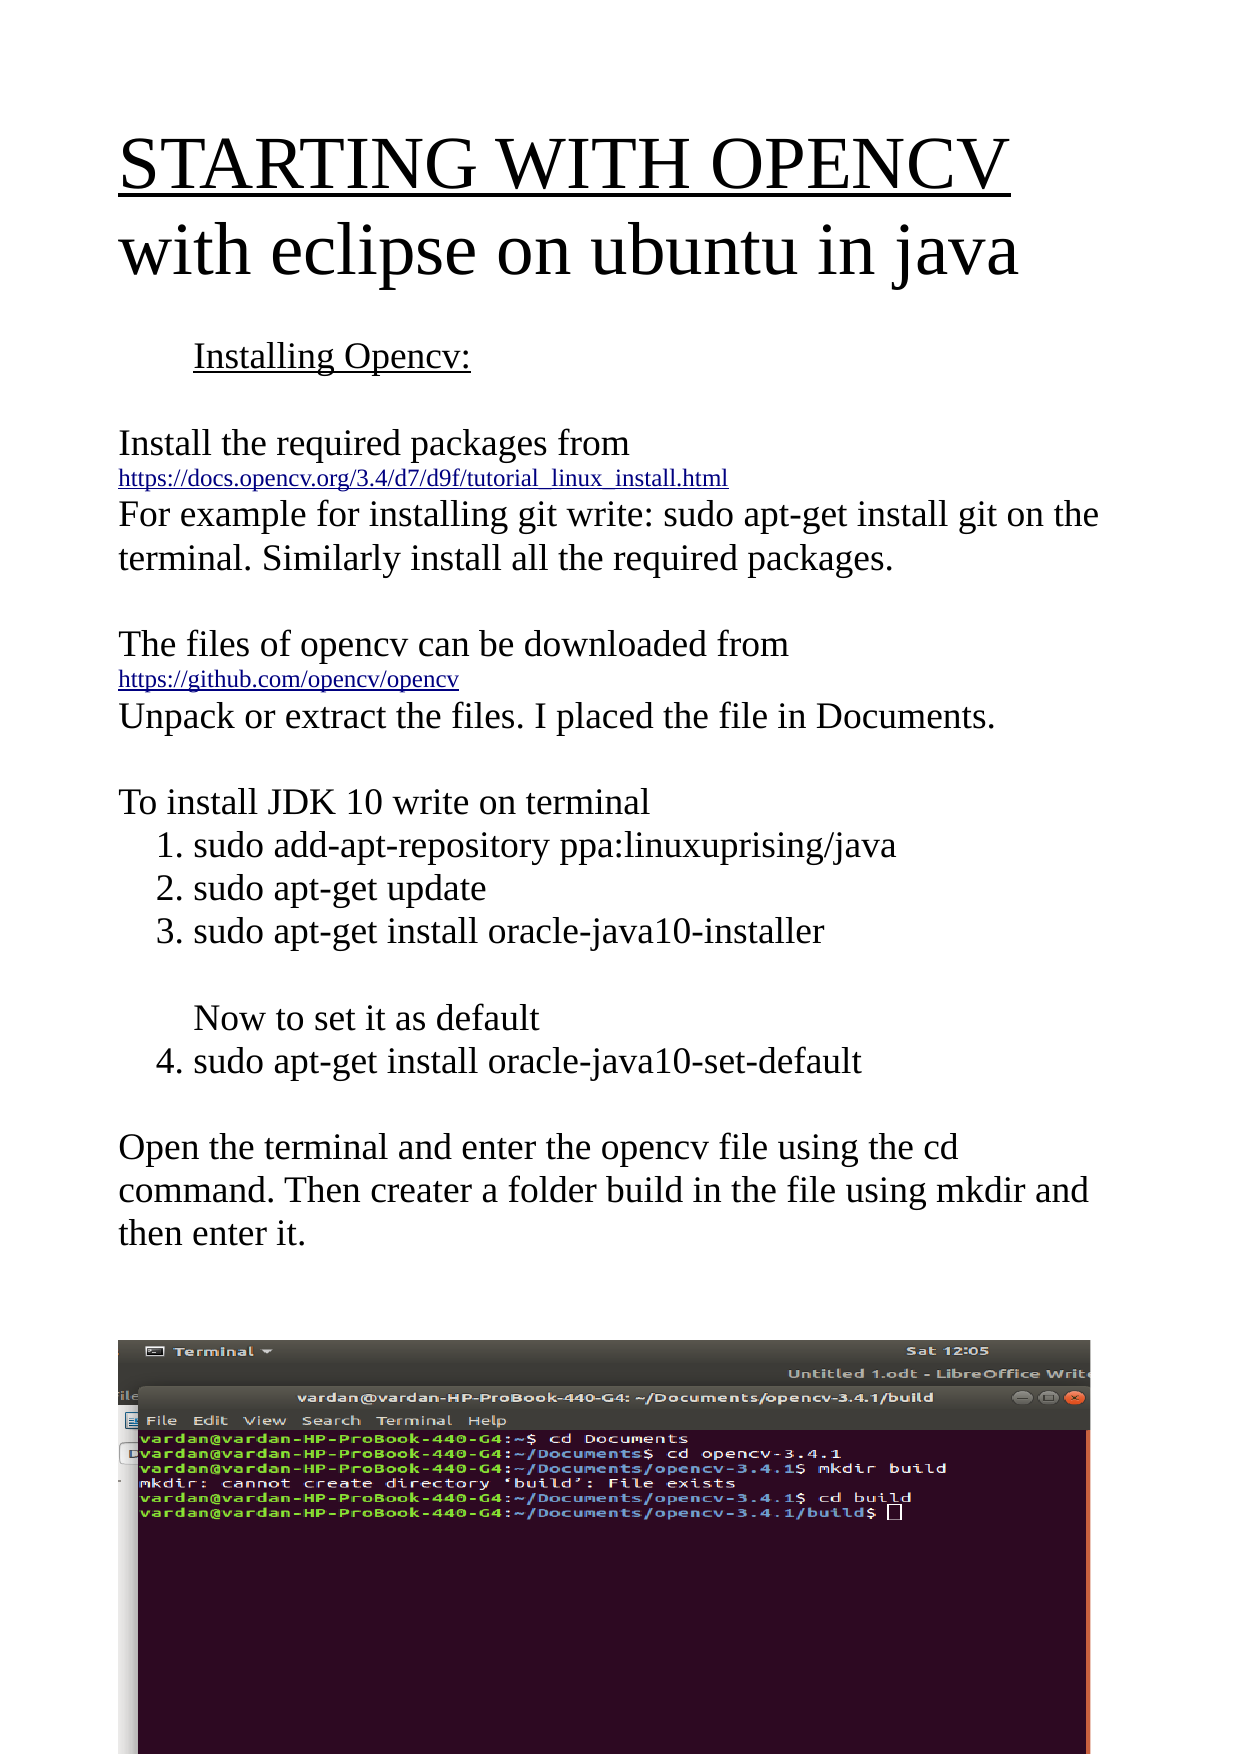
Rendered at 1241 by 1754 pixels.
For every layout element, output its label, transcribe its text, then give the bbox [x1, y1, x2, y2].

text To install JDK 10 write on terminal [118, 779, 1122, 822]
list Installing Opencv: [156, 334, 1122, 377]
text STARTING WITH OPENCV [118, 118, 1122, 204]
text Open the terminal and enter the opencv file using the cd command. Then creater a folder build in the file using mkdir and then enter it. [118, 1124, 1122, 1254]
picture [118, 1340, 842, 1754]
list sudo apt-get install oracle-java10-set-default [156, 1038, 1122, 1081]
list sudo apt-get update [156, 866, 1122, 909]
text Install the required packages from https://docs.opencv.org/3.4/d7/d9f/tutorial_linux_install.html [118, 420, 1122, 492]
text Unpack or extract the files. I placed the file in Documents. [118, 693, 1122, 736]
text The files of opencv can be downloaded from https://github.com/opencv/opencv [118, 621, 1122, 693]
list sudo add-apt-repository ppa:linuxuprising/java [156, 822, 1122, 866]
text with eclipse on ubuntu in java [118, 204, 1122, 291]
list sudo apt-get install oracle-java10-installer [156, 909, 1122, 952]
text For example for installing git write: sudo apt-get install git on the terminal. Similarly install all the required packages. [118, 492, 1122, 578]
list Now to set it as default [156, 995, 1122, 1038]
